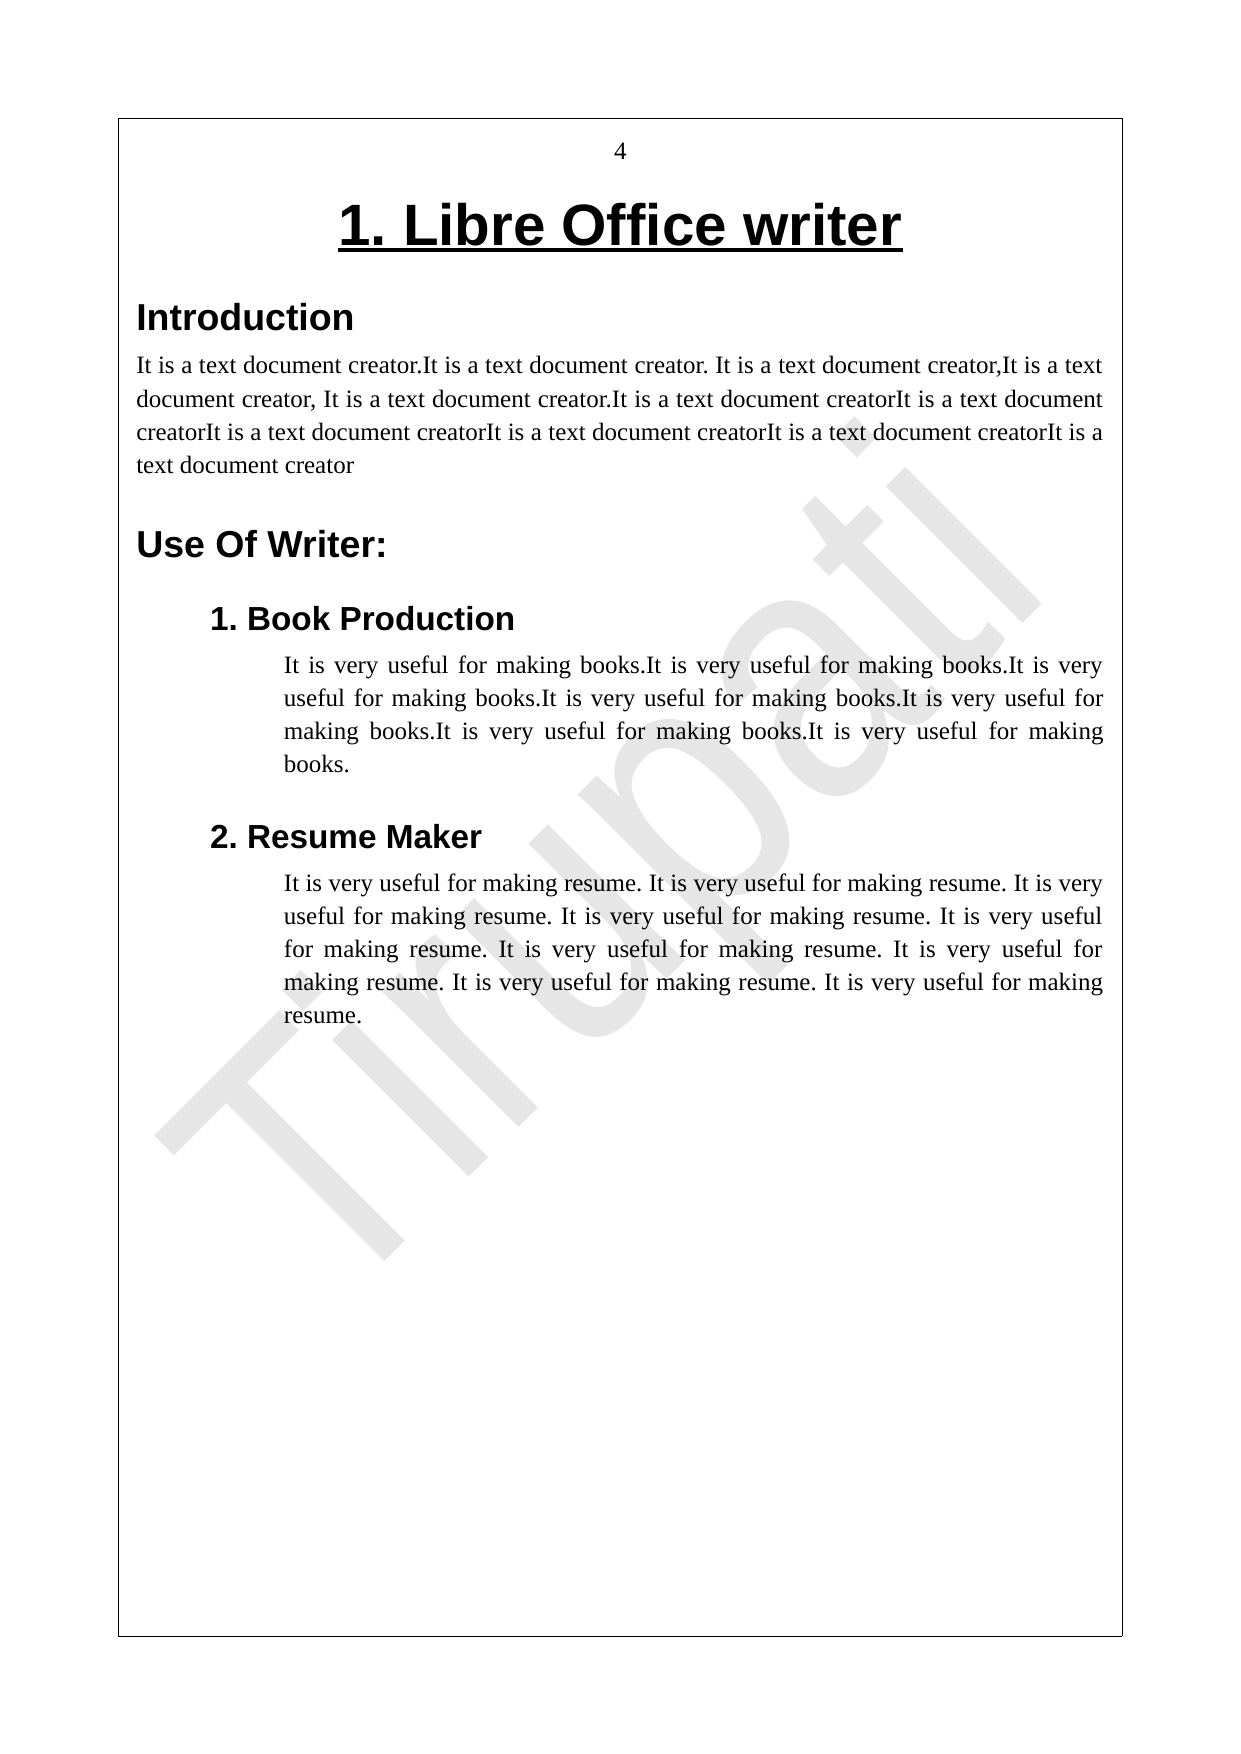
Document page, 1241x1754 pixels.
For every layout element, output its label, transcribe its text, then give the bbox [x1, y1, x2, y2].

text It is very useful for making books.It is very useful for making books.It is very useful for making books.It is very useful for making books.It is very useful for making books.It is very useful for making books.It is very useful for making books. [284, 650, 824, 777]
subtitle [920, 599, 1104, 637]
subtitle [864, 522, 963, 565]
subtitle 1. Book Production [210, 599, 916, 637]
title 1. Libre Office writer [136, 190, 1104, 257]
text It is very useful for making books.It is very useful for making books.It is very useful for making books.It is very useful for making books.It is very useful for making books.It is very useful for making books.It is very useful for making books. [801, 670, 871, 767]
subtitle [785, 817, 1104, 856]
subtitle [962, 522, 1104, 565]
text It is very useful for making resume. It is very useful for making resume. It is very useful for making resume. It is very useful for making resume. It is very useful for making resume. It is very useful for making resume. It is very useful for making resume. It is very useful for making resume. It is very useful for making resume. [593, 868, 1104, 1029]
subtitle Introduction [136, 295, 1104, 338]
subtitle [645, 817, 761, 856]
text It is very useful for making resume. It is very useful for making resume. It is very useful for making resume. It is very useful for making resume. It is very useful for making resume. It is very useful for making resume. It is very useful for making resume. It is very useful for making resume. It is very useful for making resume. [284, 868, 631, 1029]
text It is very useful for making books.It is very useful for making books.It is very useful for making books.It is very useful for making books.It is very useful for making books.It is very useful for making books.It is very useful for making books. [864, 650, 1104, 777]
subtitle 2. Resume Maker [210, 817, 639, 856]
subtitle Use Of Writer: [136, 522, 826, 565]
text It is a text document creator.It is a text document creator. It is a text document creator,It is a text document creator, It is a text document creator.It is a text document creatorIt is a text document creatorIt is a text document creatorIt is a text document creatorIt is a text document creatorIt is a text document creator [136, 351, 1104, 478]
